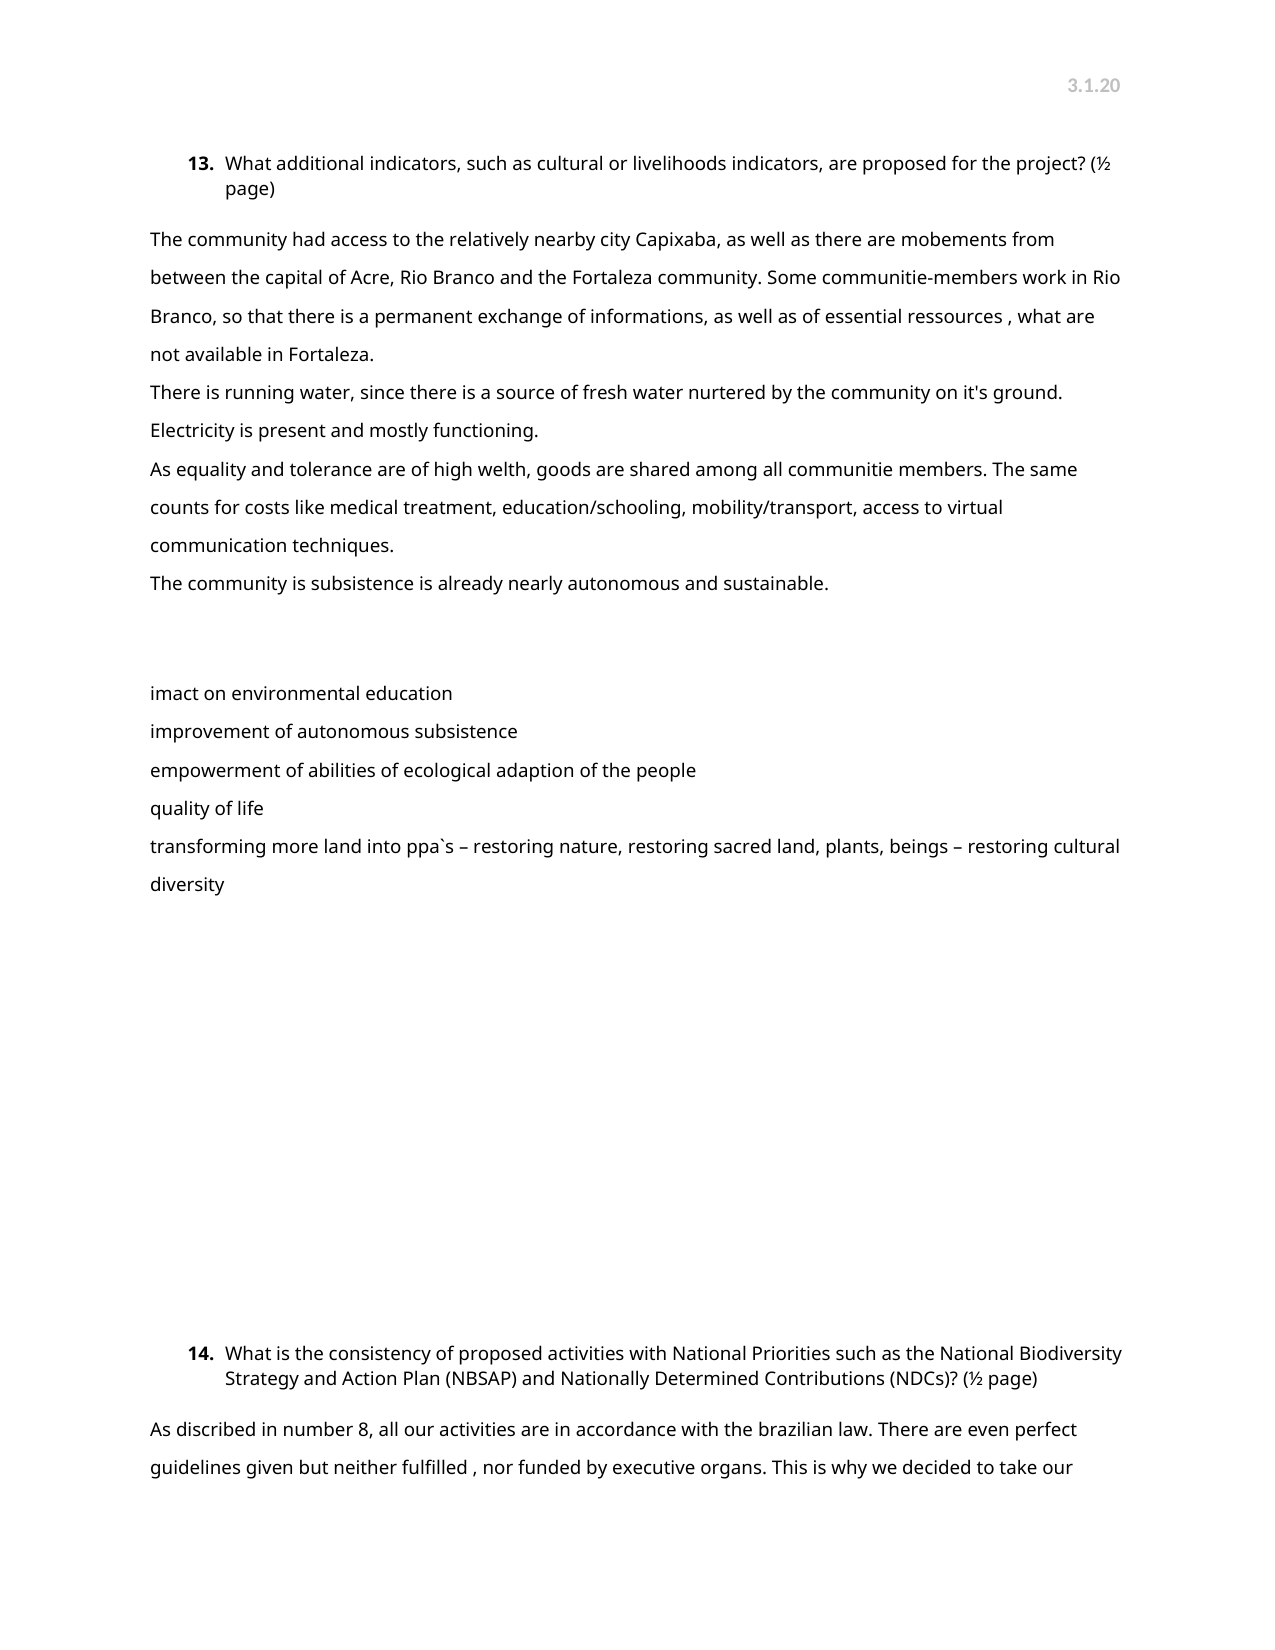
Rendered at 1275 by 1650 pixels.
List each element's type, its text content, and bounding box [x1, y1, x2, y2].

list empowerment of abilities of ecological adaption of the people [150, 757, 1125, 783]
list improvement of autonomous subsistence [150, 719, 1125, 744]
text The community is subsistence is already nearly autonomous and sustainable. [150, 571, 1125, 596]
list transforming more land into ppa`s – restoring nature, restoring sacred land, plants, beings – restoring cultural diversity [150, 833, 1125, 897]
list imact on environmental education [150, 681, 1125, 706]
text As discribed in number 8, all our activities are in accordance with the brazilian law. There are even perfect guidelines given but neither fulfilled , nor funded by executive organs. This is why we decided to take our [150, 1416, 1125, 1480]
list What additional indicators, such as cultural or livelihoods indicators, are proposed for the project? (½ page) [187, 150, 1125, 201]
list quality of life [150, 795, 1125, 821]
list What is the consistency of proposed activities with National Priorities such as the National Biodiversity Strategy and Action Plan (NBSAP) and Nationally Determined Contributions (NDCs)? (½ page) [187, 1340, 1125, 1391]
text There is running water, since there is a source of fresh water nurtered by the community on it's ground. Electricity is present and mostly functioning. [150, 379, 1125, 443]
text The community had access to the relatively nearby city Capixaba, as well as there are mobements from between the capital of Acre, Rio Branco and the Fortaleza community. Some communitie-members work in Rio Branco, so that there is a permanent exchange of informations, as well as of essential ressources , what are not available in Fortaleza. [150, 226, 1125, 367]
text As equality and tolerance are of high welth, goods are shared among all communitie members. The same counts for costs like medical treatment, education/schooling, mobility/transport, access to virtual communication techniques. [150, 456, 1125, 558]
